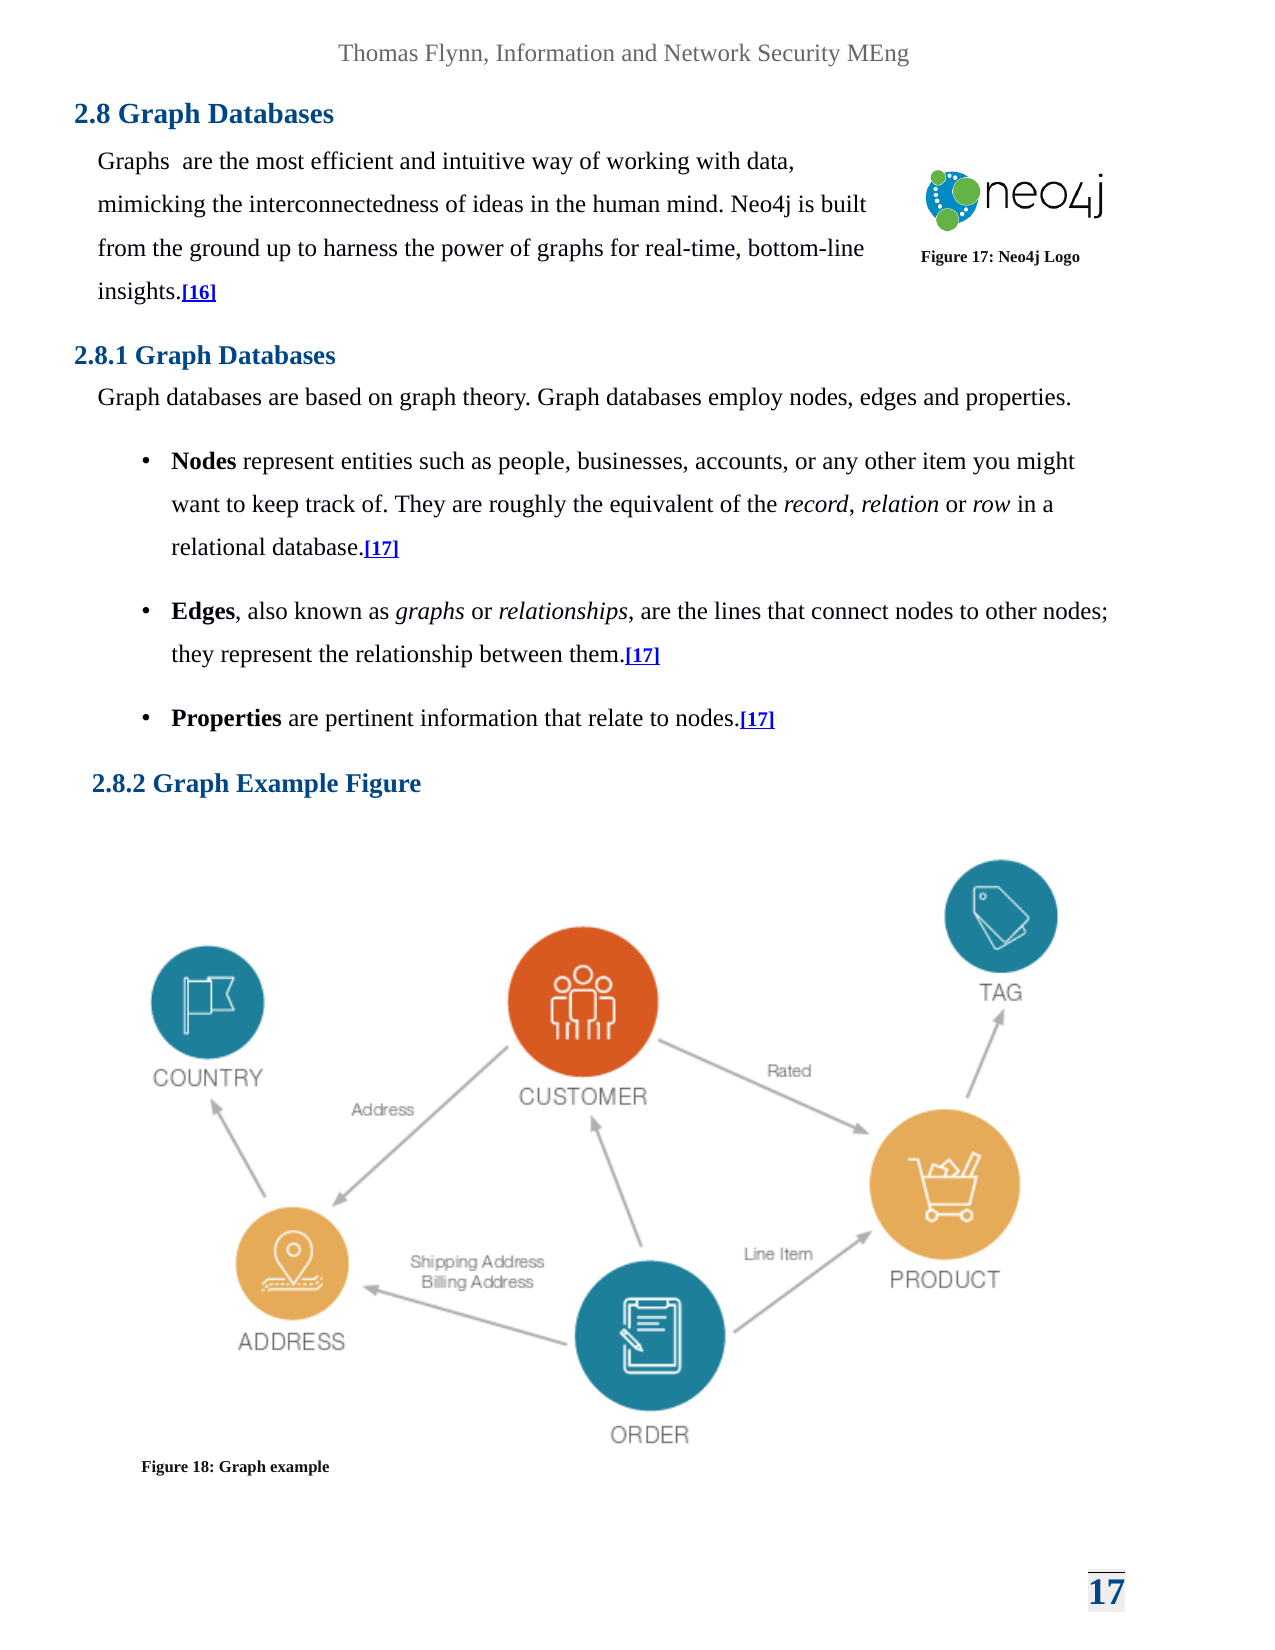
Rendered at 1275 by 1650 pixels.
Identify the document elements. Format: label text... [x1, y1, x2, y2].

text Figure 18: Graph example [141, 836, 1196, 1476]
text Graph databases are based on graph theory. Graph databases employ nodes, edges and properties. [97, 382, 1125, 411]
subtitle 2.8 Graph Databases [74, 96, 1125, 129]
subtitle 2.8.1 Graph Databases [74, 339, 1125, 371]
text Figure 17: Neo4j Logo [921, 162, 1126, 266]
picture [920, 162, 1109, 238]
list Edges, also known as graphs or relationships, are the lines that connect nodes to other nodes; they represent the relationship between them.[17] [142, 596, 1125, 668]
picture [141, 835, 1067, 1448]
subtitle 2.8.2 Graph Example Figure [92, 767, 1125, 798]
list Nodes represent entities such as people, businesses, accounts, or any other item you might want to keep track of. They are roughly the equivalent of the record, relation or row in a relational database.[17] [142, 446, 1125, 561]
text Graphs are the most efficient and intuitive way of working with data, mimicking the interconnectedness of ideas in the human mind. Neo4j is built from the ground up to harness the power of graphs for real-time, bottom-line insights.[16] [97, 146, 1126, 304]
list Properties are pertinent information that relate to nodes.[17] [142, 703, 1125, 732]
